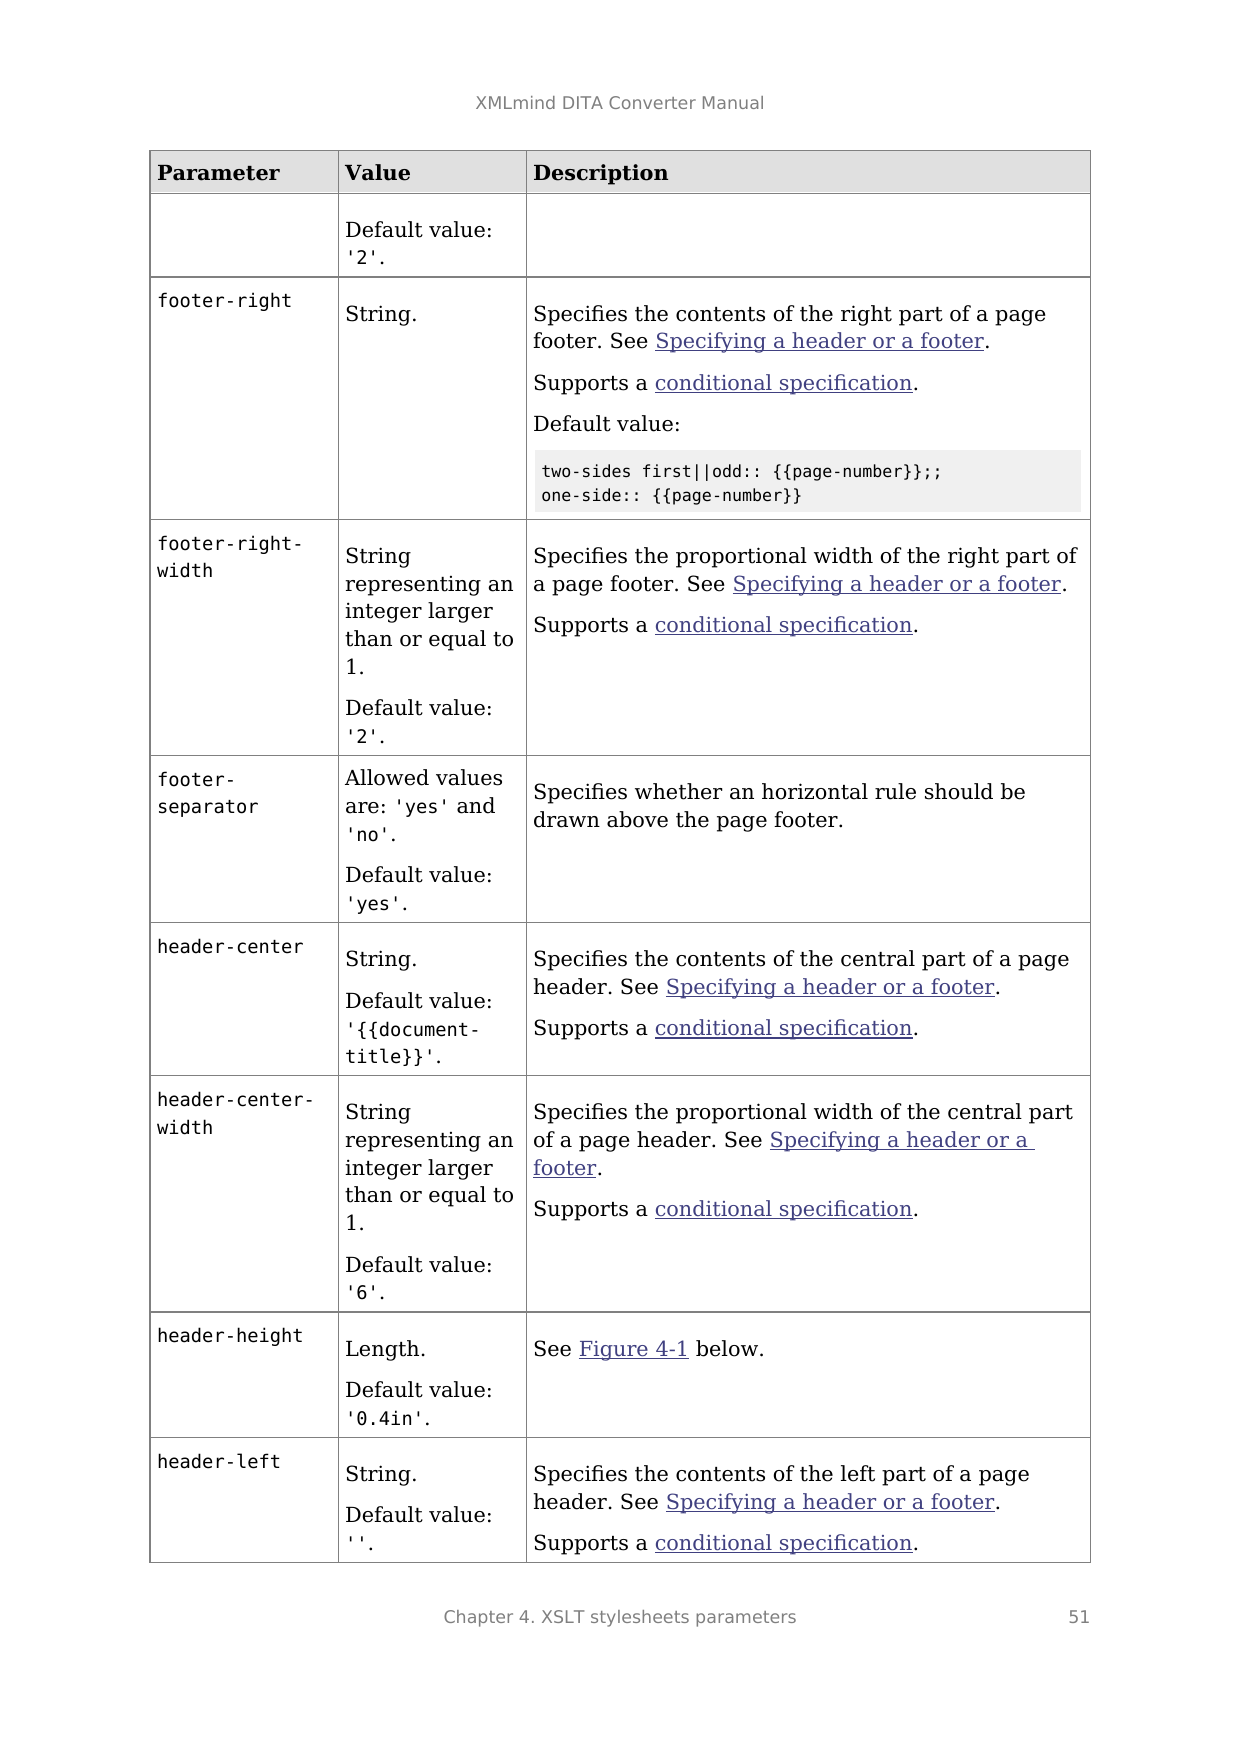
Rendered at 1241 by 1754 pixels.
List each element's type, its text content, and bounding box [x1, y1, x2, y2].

table_cell String. Default value: '{{document-title}}'. [339, 923, 526, 1075]
table_cell String representing an integer larger than or equal to 1. Default value: '2'. [339, 520, 526, 755]
table_cell Specifies the contents of the right part of a page footer. See Specifying a header or a footer. Supports a conditional specification. Default value: two-sides first||odd:: {{page-number}};; one-side:: {{page-number}} [527, 278, 1090, 519]
table_cell Specifies the proportional width of the right part of a page footer. See Specifying a header or a footer. Supports a conditional specification. [527, 520, 1090, 755]
table_cell header-height [151, 1313, 338, 1437]
table_cell footer-right [151, 278, 338, 519]
table_cell header-left [151, 1438, 338, 1562]
table_header Value [339, 151, 526, 192]
table_cell Specifies the proportional width of the central part of a page header. See Specifying a header or a footer. Supports a conditional specification. [527, 1076, 1090, 1311]
table_cell String. Default value: ''. [339, 1438, 526, 1562]
table_cell [151, 194, 338, 276]
table_cell Allowed values are: 'yes' and 'no'. Default value: 'yes'. [339, 756, 526, 922]
table_cell Length. Default value: '0.4in'. [339, 1313, 526, 1437]
table_cell header-center-width [151, 1076, 338, 1311]
table_cell Specifies whether an horizontal rule should be drawn above the page footer. [527, 756, 1090, 922]
table_cell [527, 194, 1090, 276]
table_header Description [527, 151, 1090, 192]
table_cell String representing an integer larger than or equal to 1. Default value: '6'. [339, 1076, 526, 1311]
table_header Parameter [151, 151, 338, 192]
table_cell Specifies the contents of the left part of a page header. See Specifying a header or a footer. Supports a conditional specification. [527, 1438, 1090, 1562]
table_cell Specifies the contents of the central part of a page header. See Specifying a header or a footer. Supports a conditional specification. [527, 923, 1090, 1075]
table_cell footer-right-width [151, 520, 338, 755]
table_cell See Figure 4-1 below. [527, 1313, 1090, 1437]
table_cell String. [339, 278, 526, 519]
table_cell footer-separator [151, 756, 338, 922]
table_cell header-center [151, 923, 338, 1075]
table_cell Default value: '2'. [339, 194, 526, 276]
